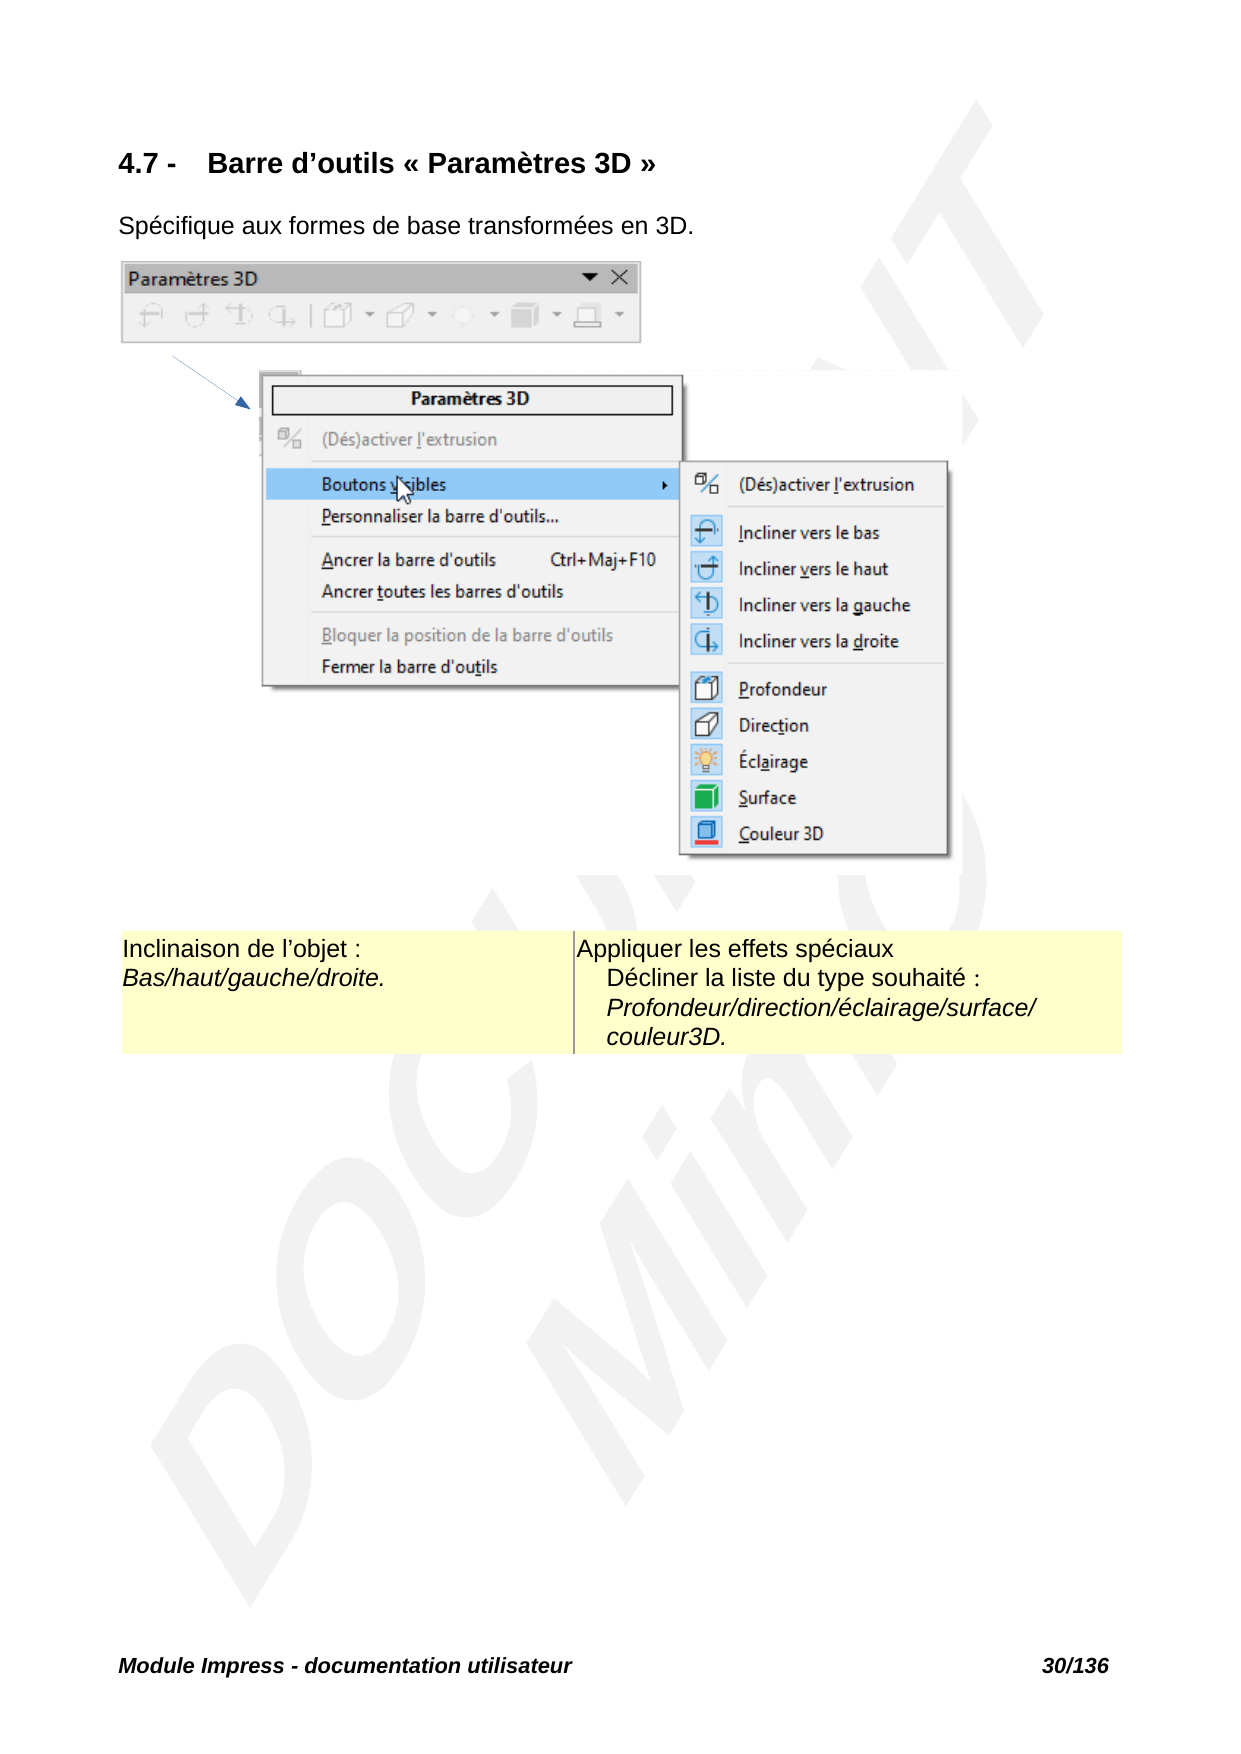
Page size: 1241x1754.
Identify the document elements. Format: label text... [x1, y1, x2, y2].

table_header Inclinaison de l’objet : Bas/haut/gauche/droite. [122, 931, 573, 1054]
text Spécifique aux formes de base transformées en 3D. [118, 212, 1122, 240]
table_header Appliquer les effets spéciaux Décliner la liste du type souhaité : Profondeur/direction/éclairage/surface/couleur3D. [575, 931, 1122, 1054]
subtitle Barre d’outils « Paramètres 3D » [118, 147, 1122, 180]
picture [118, 261, 645, 348]
picture [259, 370, 963, 875]
